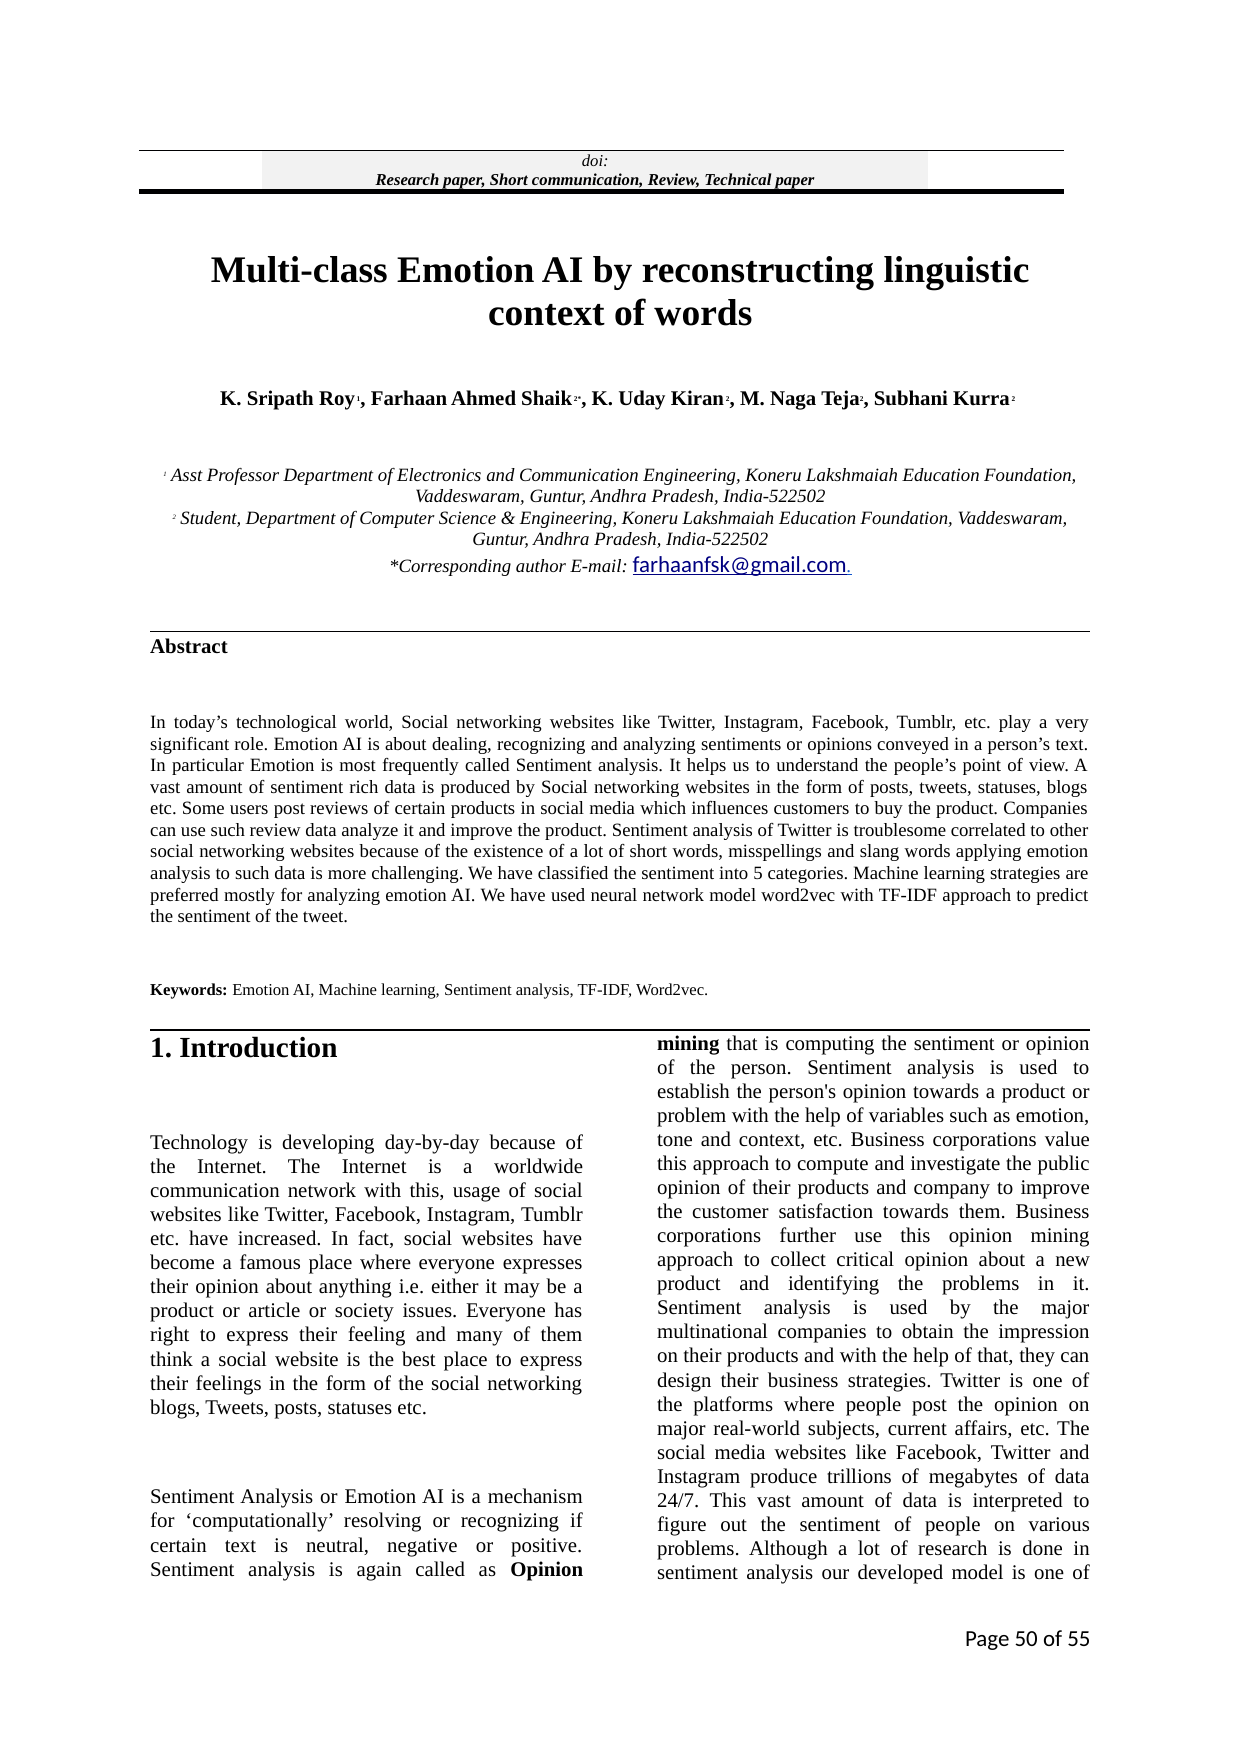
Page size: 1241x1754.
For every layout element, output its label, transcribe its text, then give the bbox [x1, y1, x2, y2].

text In today’s technological world, Social networking websites like Twitter, Instagram, Facebook, Tumblr, etc. play a very significant role. Emotion AI is about dealing, recognizing and analyzing sentiments or opinions conveyed in a person’s text. In particular Emotion is most frequently called Sentiment analysis. It helps us to understand the people’s point of view. A vast amount of sentiment rich data is produced by Social networking websites in the form of posts, tweets, statuses, blogs etc. Some users post reviews of certain products in social media which influences customers to buy the product. Companies can use such review data analyze it and improve the product. Sentiment analysis of Twitter is troublesome correlated to other social networking websites because of the existence of a lot of short words, misspellings and slang words applying emotion analysis to such data is more challenging. We have classified the sentiment into 5 categories. Machine learning strategies are preferred mostly for analyzing emotion AI. We have used neural network model word2vec with TF-IDF approach to predict the sentiment of the tweet. [150, 711, 1090, 927]
text K. Sripath Roy 1, Farhaan Ahmed Shaik 2*, K. Uday Kiran 2, M. Naga Teja2, Subhani Kurra 2 [150, 386, 1090, 410]
text 1. Introduction [150, 1031, 583, 1064]
text Keywords: Emotion AI, Machine learning, Sentiment analysis, TF-IDF, Word2vec. [150, 979, 1090, 999]
text Technology is developing day-by-day because of the Internet. The Internet is a worldwide communication network with this, usage of social websites like Twitter, Facebook, Instagram, Tumblr etc. have increased. In fact, social websites have become a famous place where everyone expresses their opinion about anything i.e. either it may be a product or article or society issues. Everyone has right to express their feeling and many of them think a social website is the best place to express their feelings in the form of the social networking blogs, Tweets, posts, statuses etc. [150, 1130, 583, 1419]
table_header [139, 151, 262, 189]
text Multi-class Emotion AI by reconstructing linguistic context of words [150, 247, 1090, 333]
table_header doi: Research paper, Short communication, Review, Technical paper [262, 151, 928, 189]
text mining that is computing the sentiment or opinion of the person. Sentiment analysis is used to establish the person's opinion towards a product or problem with the help of variables such as emotion, tone and context, etc. Business corporations value this approach to compute and investigate the public opinion of their products and company to improve the customer satisfaction towards them. Business corporations further use this opinion mining approach to collect critical opinion about a new product and identifying the problems in it. Sentiment analysis is used by the major multinational companies to obtain the impression on their products and with the help of that, they can design their business strategies. Twitter is one of the platforms where people post the opinion on major real-world subjects, current affairs, etc. The social media websites like Facebook, Twitter and Instagram produce trillions of megabytes of data 24/7. This vast amount of data is interpreted to figure out the sentiment of people on various problems. Although a lot of research is done in sentiment analysis our developed model is one of [657, 1031, 1090, 1584]
text *Corresponding author E-mail: farhaanfsk@gmail.com. [150, 550, 1090, 578]
text 2 Student, Department of Computer Science & Engineering, Koneru Lakshmaiah Education Foundation, Vaddeswaram, Guntur, Andhra Pradesh, India-522502 [150, 507, 1090, 550]
text 1 Asst Professor Department of Electronics and Communication Engineering, Koneru Lakshmaiah Education Foundation, Vaddeswaram, Guntur, Andhra Pradesh, India-522502 [150, 463, 1090, 507]
text Sentiment Analysis or Emotion AI is a mechanism for ‘computationally’ resolving or recognizing if certain text is neutral, negative or positive. Sentiment analysis is again called as Opinion [150, 1484, 583, 1581]
table_header [928, 151, 1064, 189]
subtitle Abstract [150, 632, 1090, 658]
